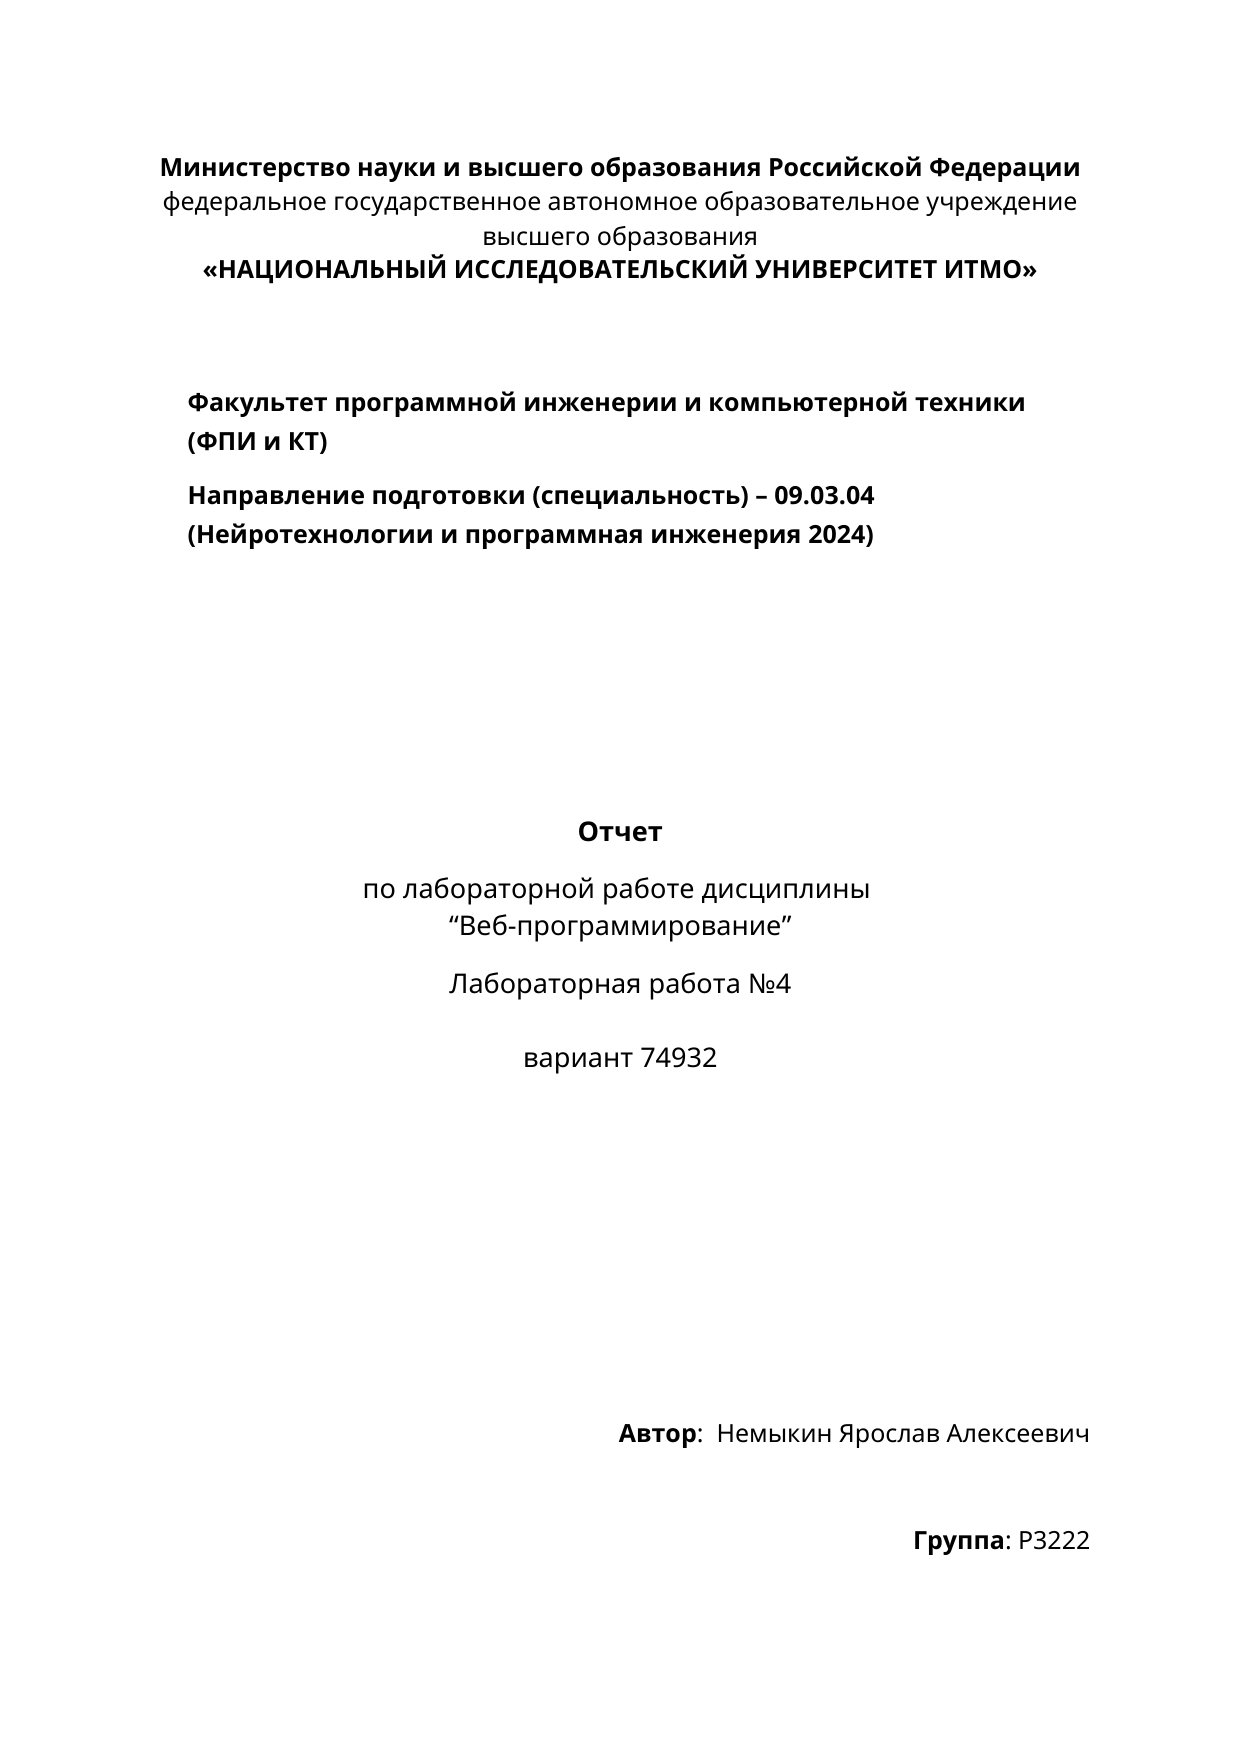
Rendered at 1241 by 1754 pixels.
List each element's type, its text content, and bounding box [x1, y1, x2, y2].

text по лабораторной работе дисциплины “Веб-программирование” [150, 870, 1090, 944]
text Лабораторная работа №4 вариант 74932 [150, 964, 1090, 1075]
text Группа: Р3222 [150, 1522, 1090, 1556]
text Направление подготовки (специальность) – 09.03.04 (Нейротехнологии и программная инженерия 2024) [187, 478, 1090, 551]
text «НАЦИОНАЛЬНЫЙ ИССЛЕДОВАТЕЛЬСКИЙ УНИВЕРСИТЕТ ИТМО» [150, 252, 1090, 286]
text Отчет [150, 812, 1090, 849]
text Факультет программной инженерии и компьютерной техники (ФПИ и КТ) [187, 385, 1090, 458]
text федеральное государственное автономное образовательное учреждение высшего образования [150, 184, 1090, 252]
text Министерство науки и высшего образования Российской Федерации [150, 150, 1090, 184]
text Автор: Немыкин Ярослав Алексеевич [150, 1416, 1090, 1450]
